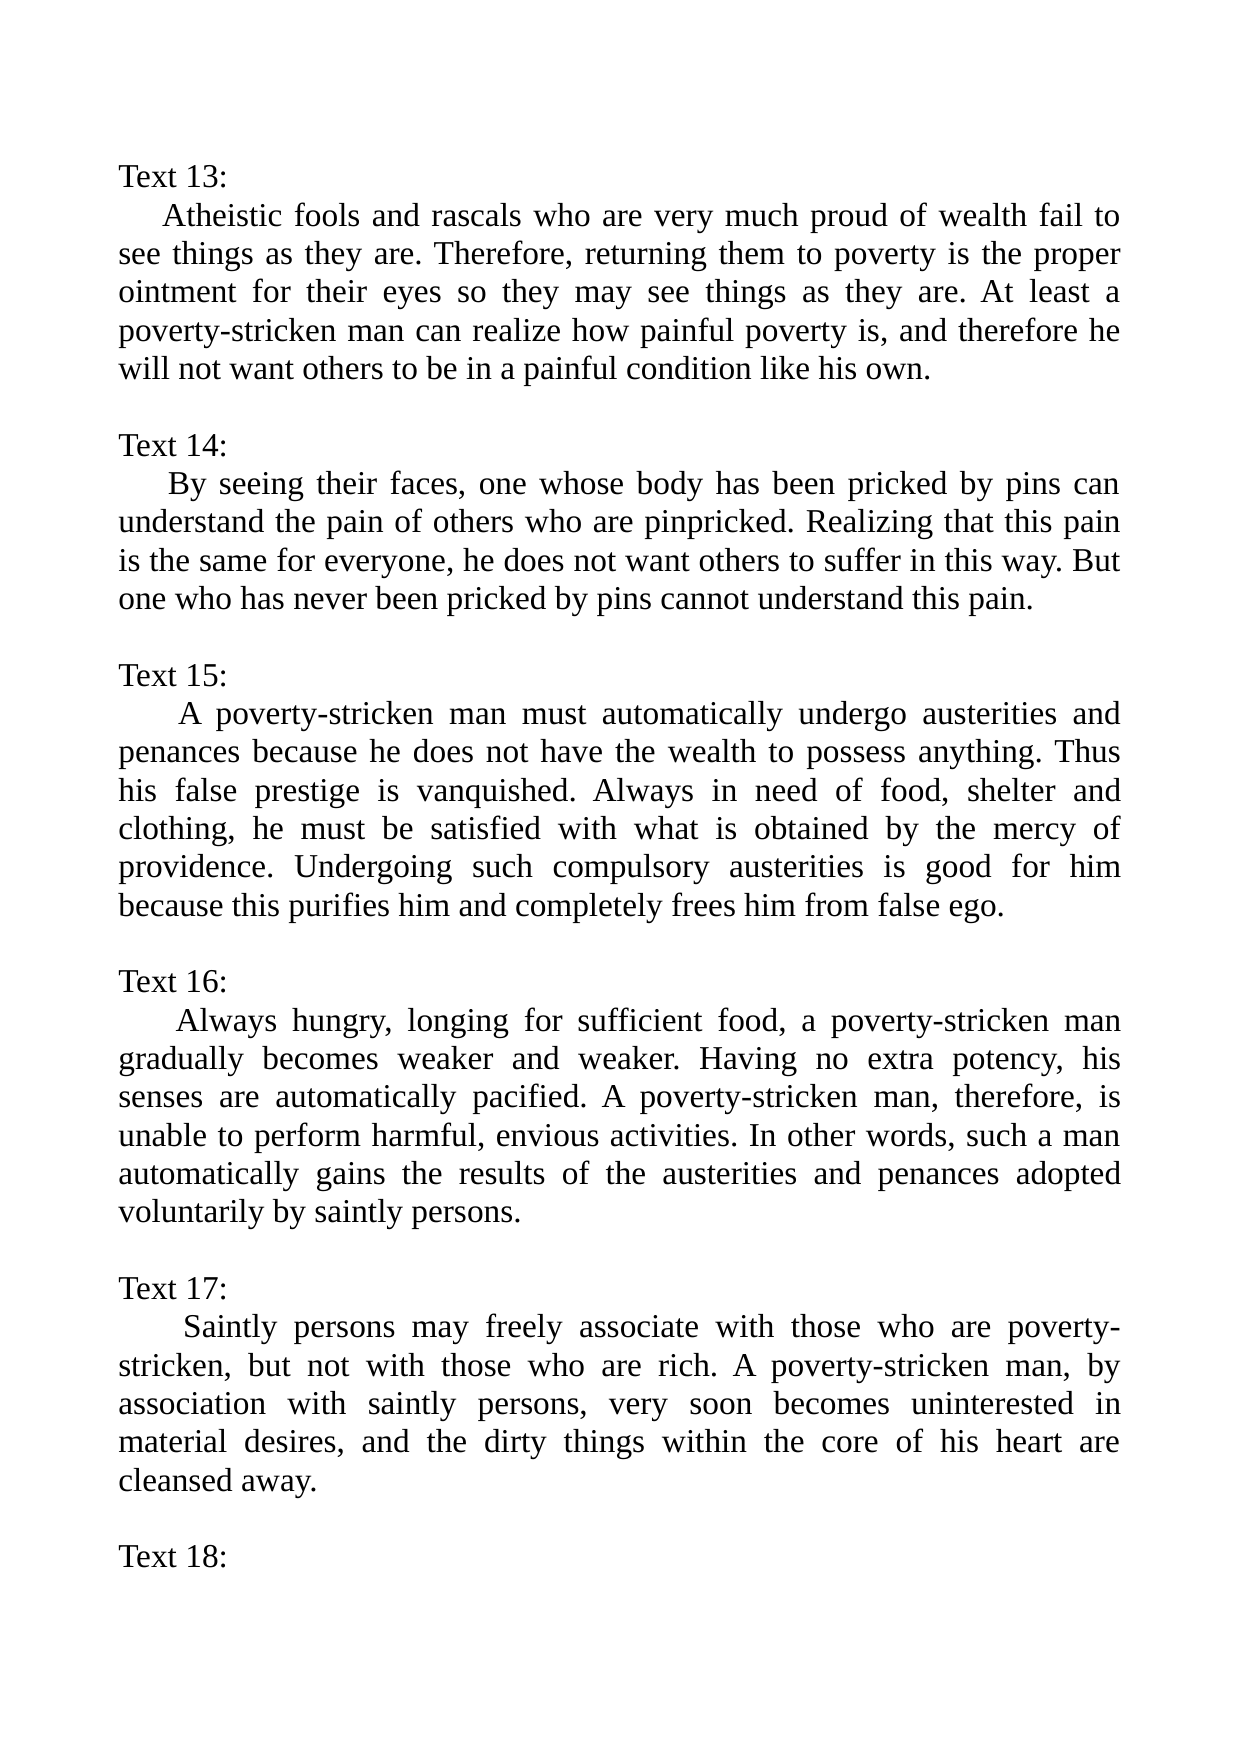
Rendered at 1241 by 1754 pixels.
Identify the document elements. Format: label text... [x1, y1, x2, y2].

text Text 14: [118, 425, 1122, 463]
text A poverty-stricken man must automatically undergo austerities and penances because he does not have the wealth to possess anything. Thus his false prestige is vanquished. Always in need of food, shelter and clothing, he must be satisfied with what is obtained by the mercy of providence. Undergoing such compulsory austerities is good for him because this purifies him and completely frees him from false ego. [118, 693, 1122, 923]
text Text 16: [118, 961, 1122, 1000]
text Text 13: [118, 156, 1122, 195]
text Atheistic fools and rascals who are very much proud of wealth fail to see things as they are. Therefore, returning them to poverty is the proper ointment for their eyes so they may see things as they are. At least a poverty-stricken man can realize how painful poverty is, and therefore he will not want others to be in a painful condition like his own. [118, 195, 1122, 386]
text Saintly persons may freely associate with those who are poverty-stricken, but not with those who are rich. A poverty-stricken man, by association with saintly persons, very soon becomes uninterested in material desires, and the dirty things within the core of his heart are cleansed away. [118, 1306, 1122, 1498]
text Text 18: [118, 1536, 1122, 1575]
text Always hungry, longing for sufficient food, a poverty-stricken man gradually becomes weaker and weaker. Having no extra potency, his senses are automatically pacified. A poverty-stricken man, therefore, is unable to perform harmful, envious activities. In other words, such a man automatically gains the results of the austerities and penances adopted voluntarily by saintly persons. [118, 1000, 1122, 1230]
text Text 15: [118, 655, 1122, 693]
text By seeing their faces, one whose body has been pricked by pins can understand the pain of others who are pinpricked. Realizing that this pain is the same for everyone, he does not want others to suffer in this way. But one who has never been pricked by pins cannot understand this pain. [118, 463, 1122, 616]
text Text 17: [118, 1268, 1122, 1306]
